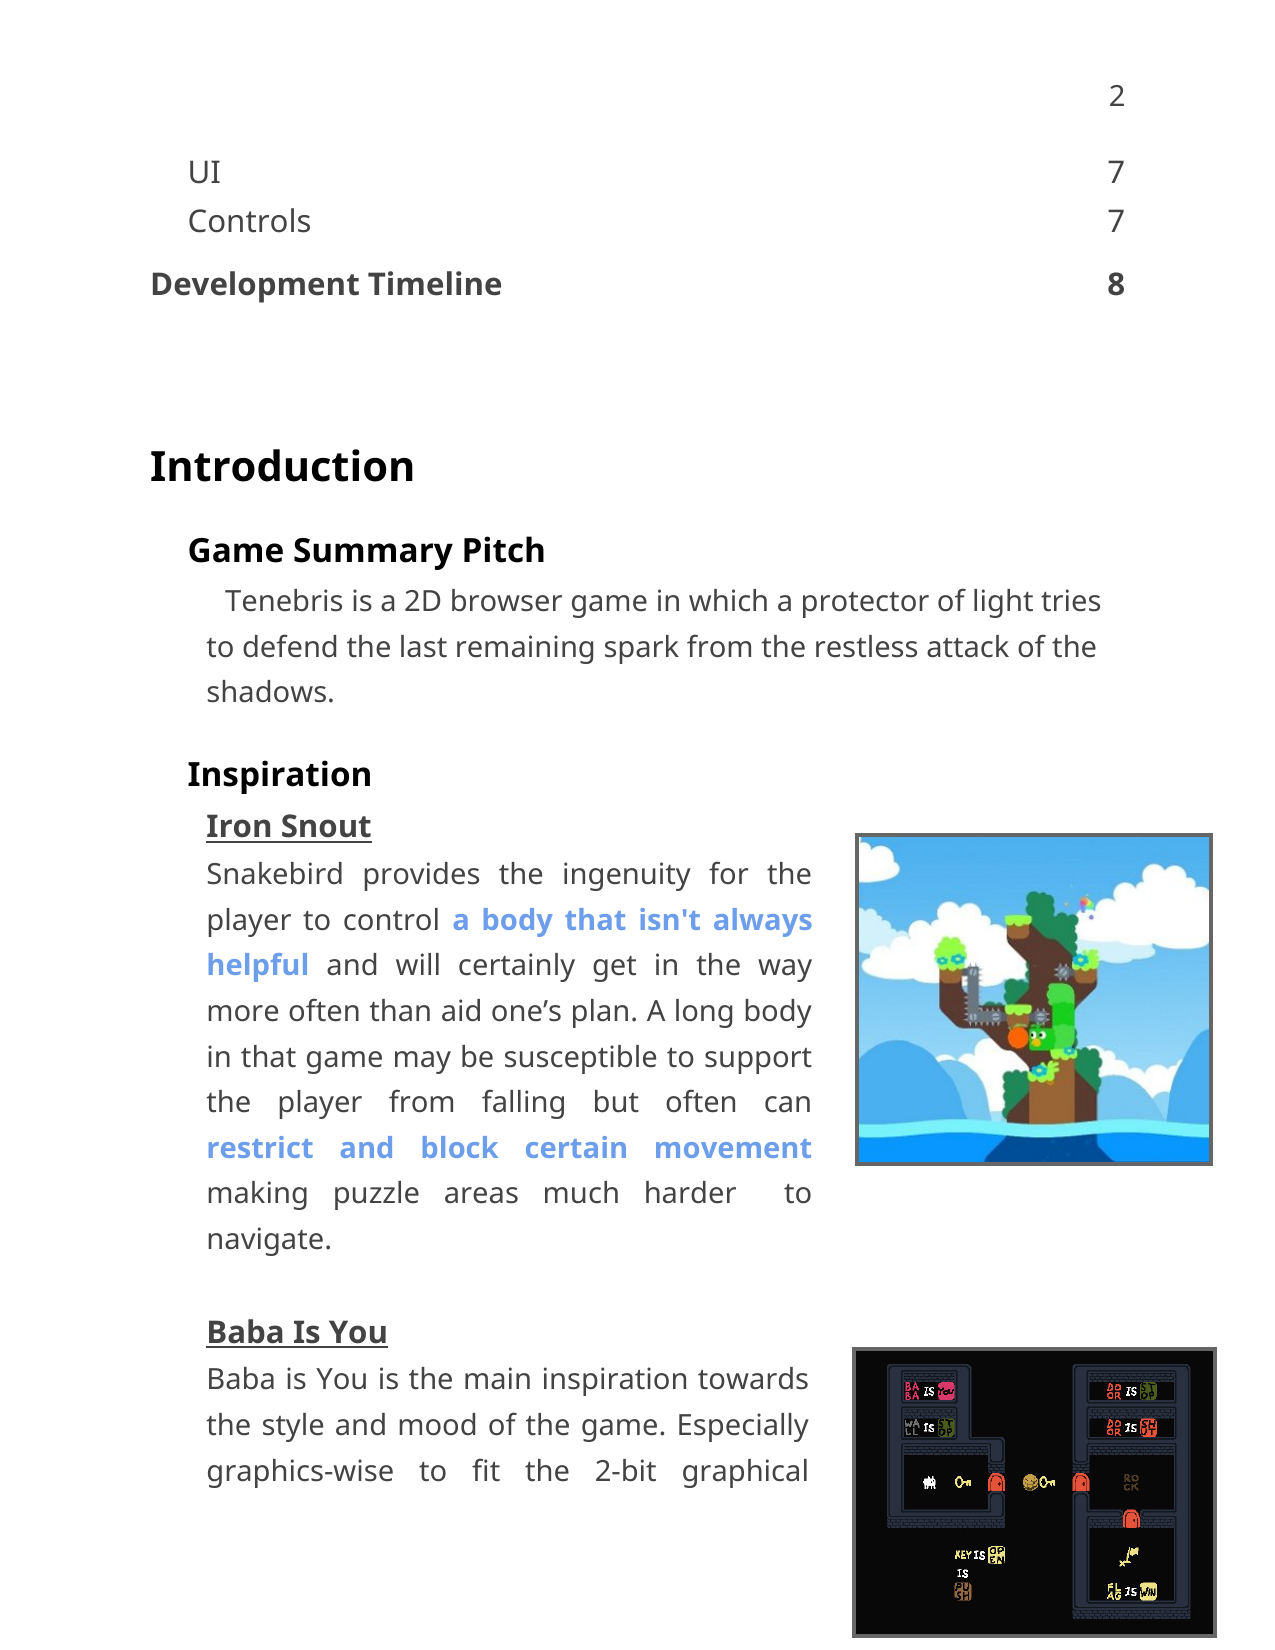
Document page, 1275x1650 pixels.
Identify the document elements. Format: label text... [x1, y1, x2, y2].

text UI 7 [187, 150, 1125, 193]
picture [859, 837, 1209, 1162]
text Snakebird provides the ingenuity for the player to control a body that isn't always helpful and will certainly get in the way more often than aid one’s plan. A long body in that game may be susceptible to support the player from falling but often can restrict and block certain movement making puzzle areas much harder to navigate. [206, 853, 1125, 1304]
subtitle Introduction [150, 437, 1125, 493]
text Development Timeline 8 [150, 262, 1125, 305]
picture [856, 1351, 1213, 1634]
text Iron Snout [206, 804, 1125, 847]
text Baba is You is the main inspiration towards the style and mood of the game. Especially graphics-wise to fit the 2-bit graphical [206, 1359, 852, 1489]
text Controls 7 [187, 199, 1125, 241]
subtitle Game Summary Pitch [187, 527, 1125, 572]
subtitle Inspiration [187, 751, 1125, 796]
text Baba Is You [206, 1310, 1125, 1352]
text Tenebris is a 2D browser game in which a protector of light tries to defend the last remaining spark from the restless attack of the shadows. [206, 581, 1125, 711]
